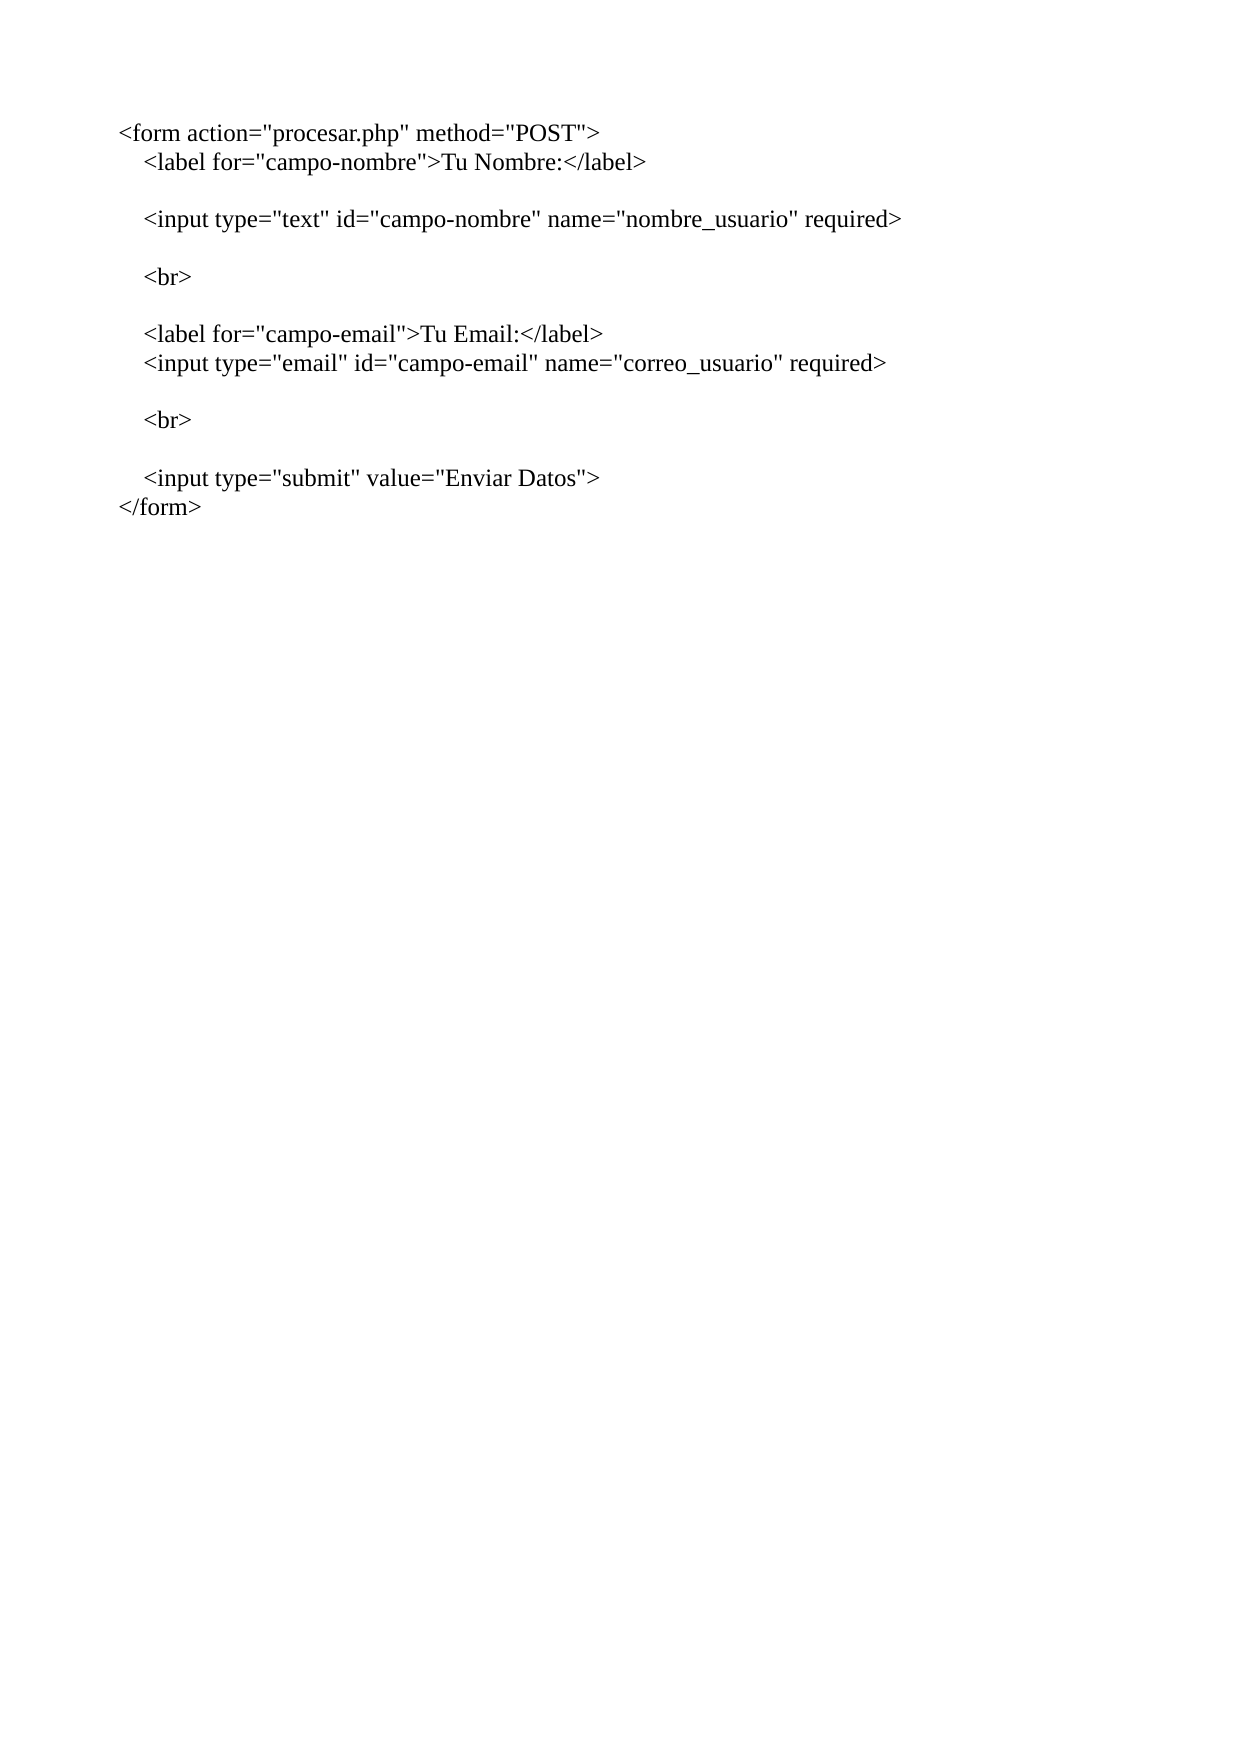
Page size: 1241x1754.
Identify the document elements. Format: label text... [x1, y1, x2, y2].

text <form action="procesar.php" method="POST"> <label for="campo-nombre">Tu Nombre:</label> <input type="text" id="campo-nombre" name="nombre_usuario" required> <br> <label for="campo-email">Tu Email:</label> <input type="email" id="campo-email" name="correo_usuario" required> <br> <input type="submit" value="Enviar Datos"> </form> [118, 118, 1122, 521]
